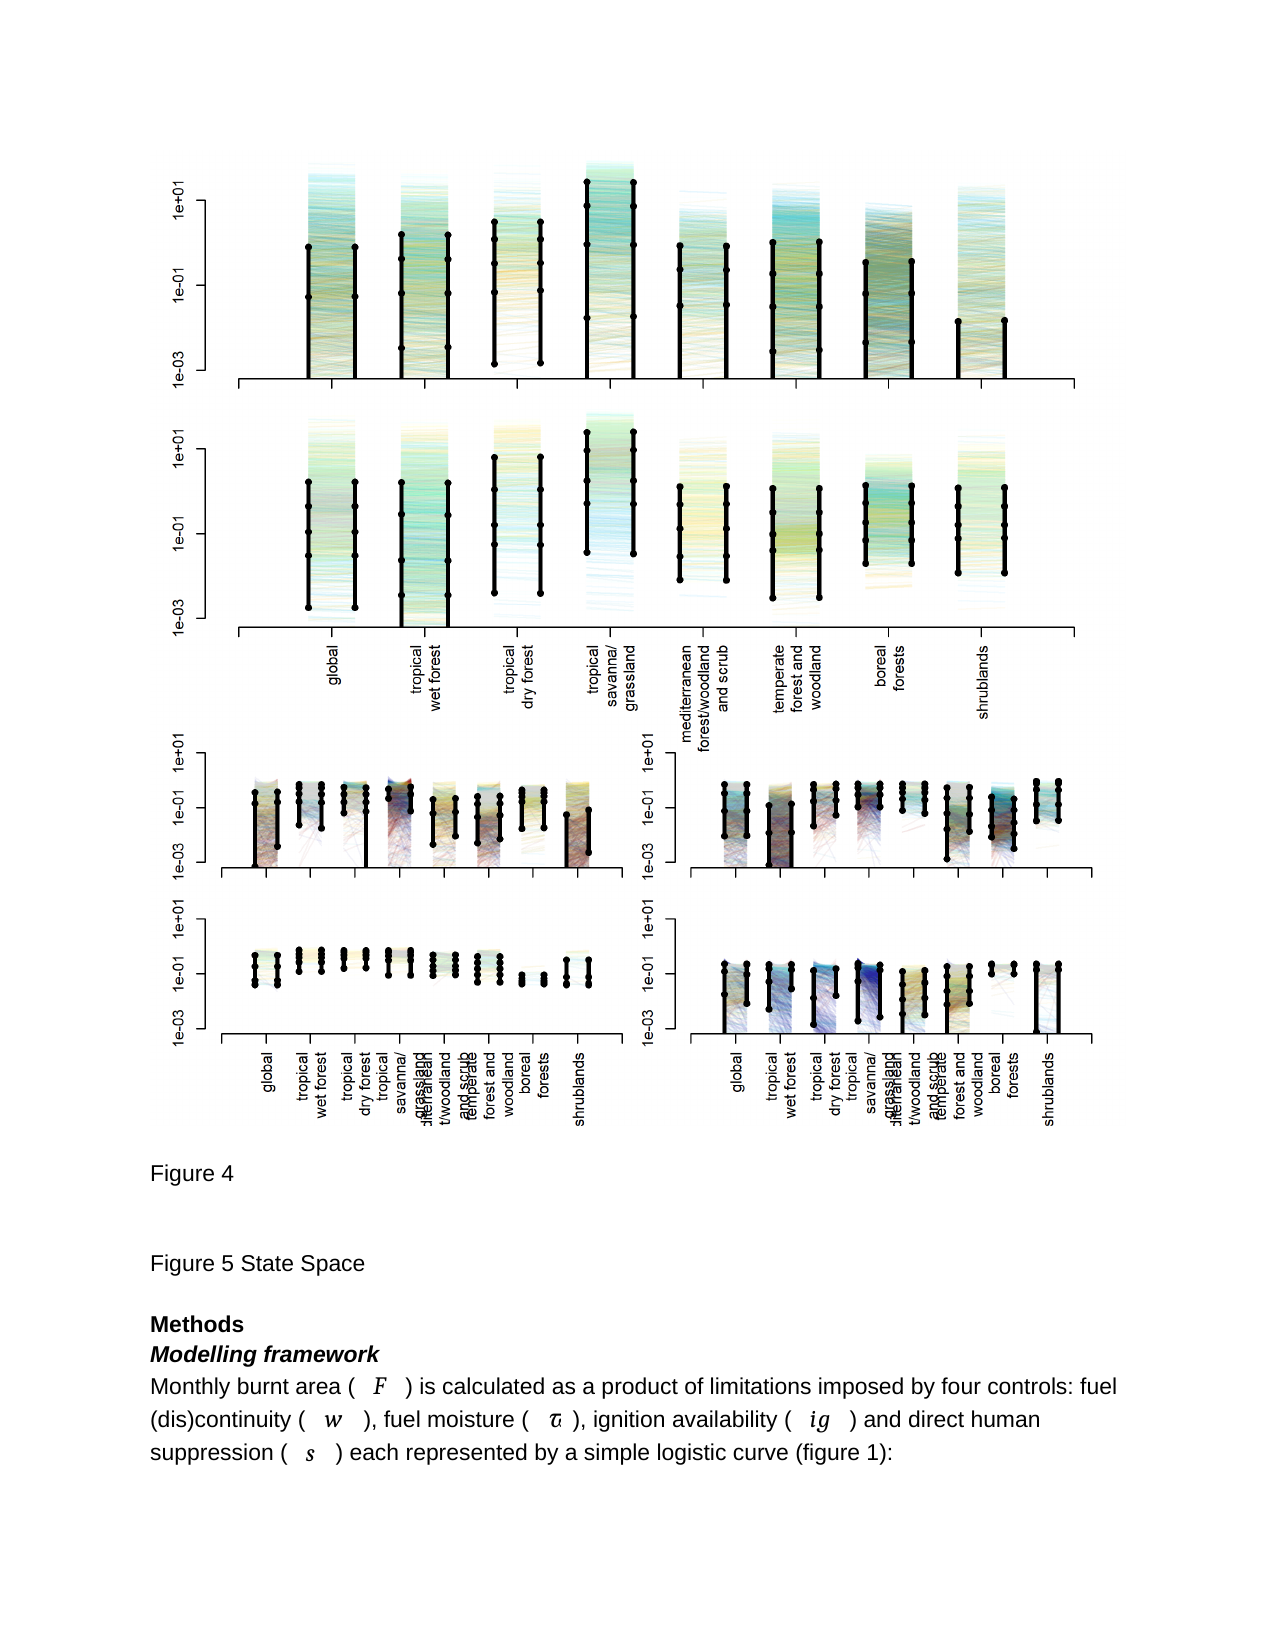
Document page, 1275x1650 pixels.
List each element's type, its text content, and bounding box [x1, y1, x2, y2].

text Monthly burnt area () is calculated as a product of limitations imposed by four controls: fuel (dis)continuity (), fuel moisture (), ignition availability () and direct human suppression () each represented by a simple logistic curve (figure 1): [150, 1371, 1125, 1467]
text Methods [150, 1311, 1125, 1337]
picture [150, 150, 1126, 1126]
text Figure 4 [150, 1160, 1125, 1186]
text Modelling framework [150, 1341, 1125, 1367]
text Figure 5 State Space [150, 1250, 1125, 1277]
